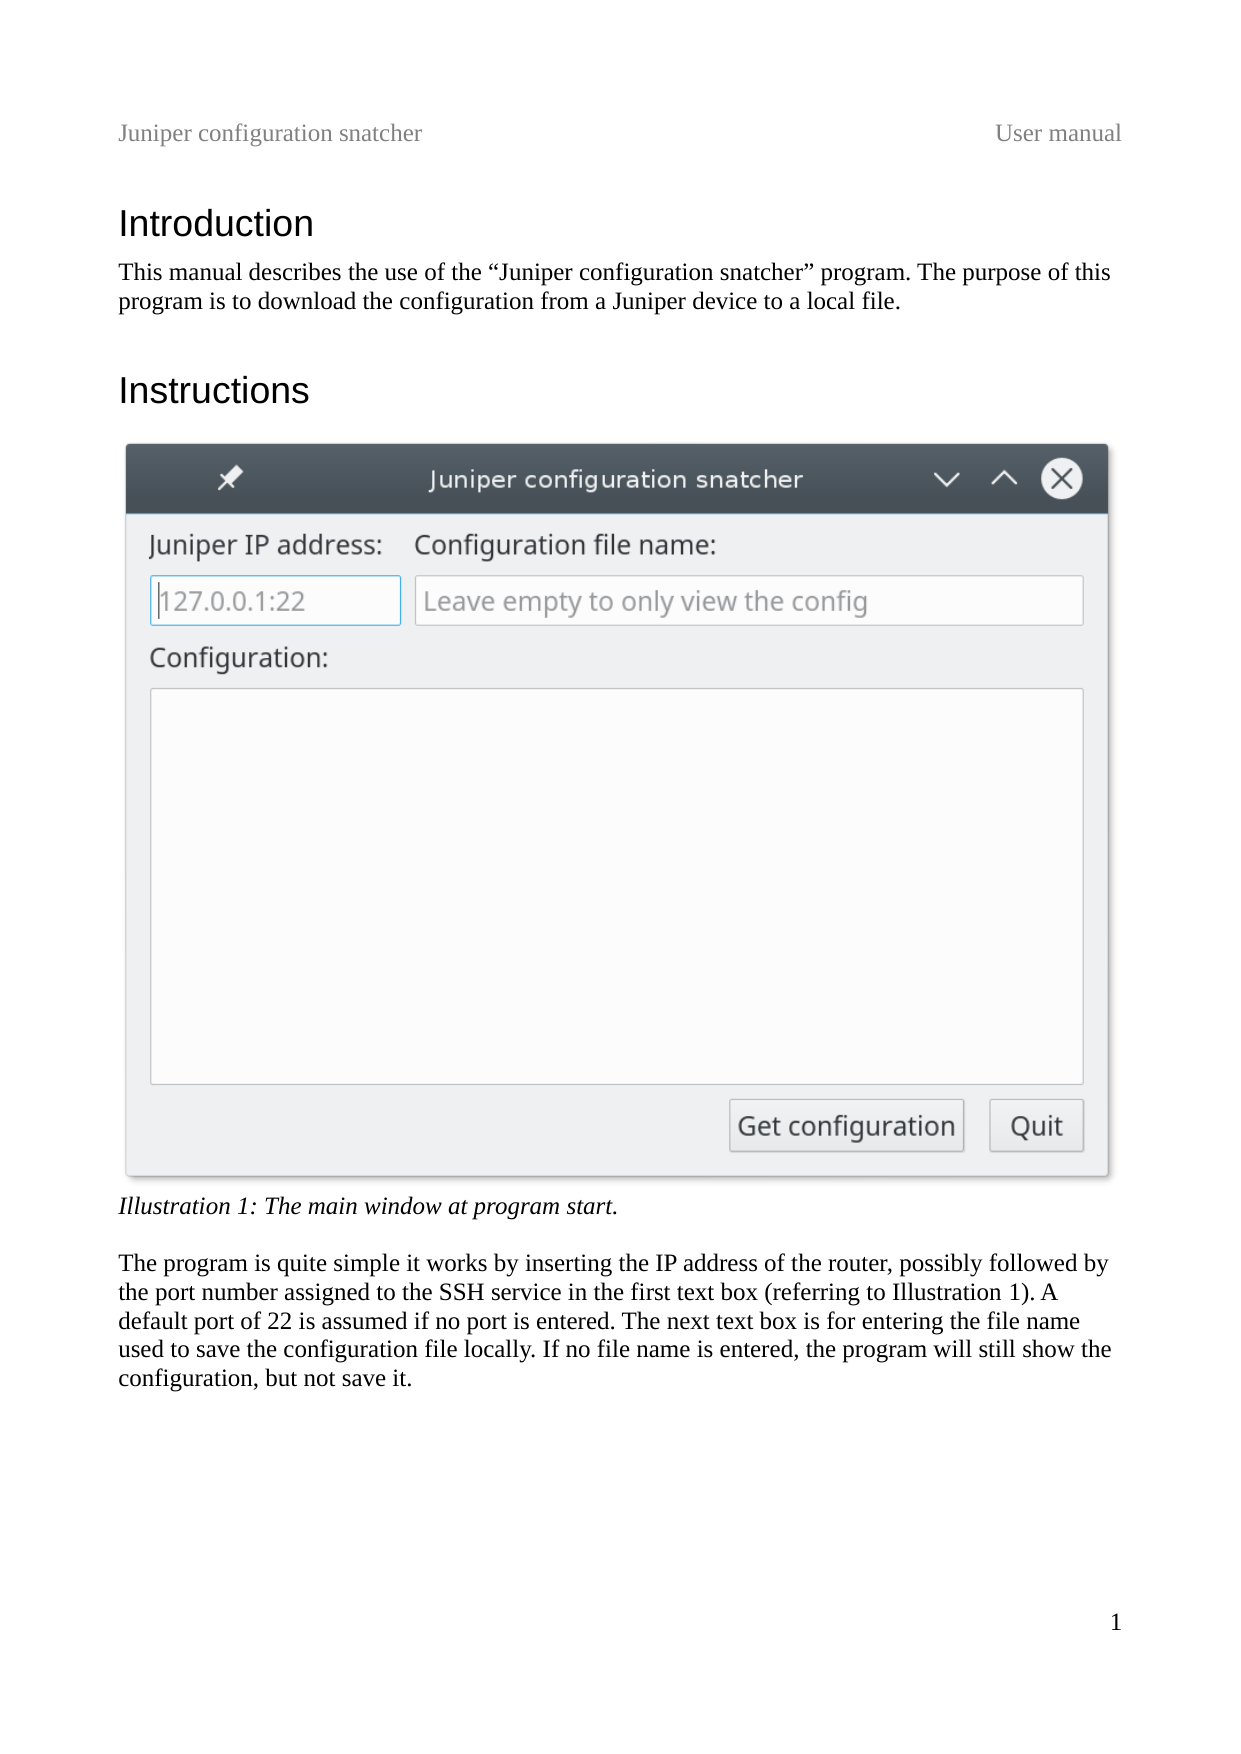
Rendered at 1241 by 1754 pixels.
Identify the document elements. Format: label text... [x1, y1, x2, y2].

text This manual describes the use of the “Juniper configuration snatcher” program. The purpose of this program is to download the configuration from a Juniper device to a local file. [118, 257, 1122, 314]
text Illustration 1: The main window at program start. [118, 1191, 1122, 1219]
text The program is quite simple it works by inserting the IP address of the router, possibly followed by the port number assigned to the SSH service in the first text box (referring to Illustration 1). A default port of 22 is assumed if no port is entered. The next text box is for entering the file name used to save the configuration file locally. If no file name is entered, the program will still show the configuration, but not save it. [118, 1219, 1122, 1392]
subtitle Introduction [118, 201, 1122, 244]
subtitle Instructions [118, 368, 1122, 411]
picture [118, 436, 1123, 1191]
